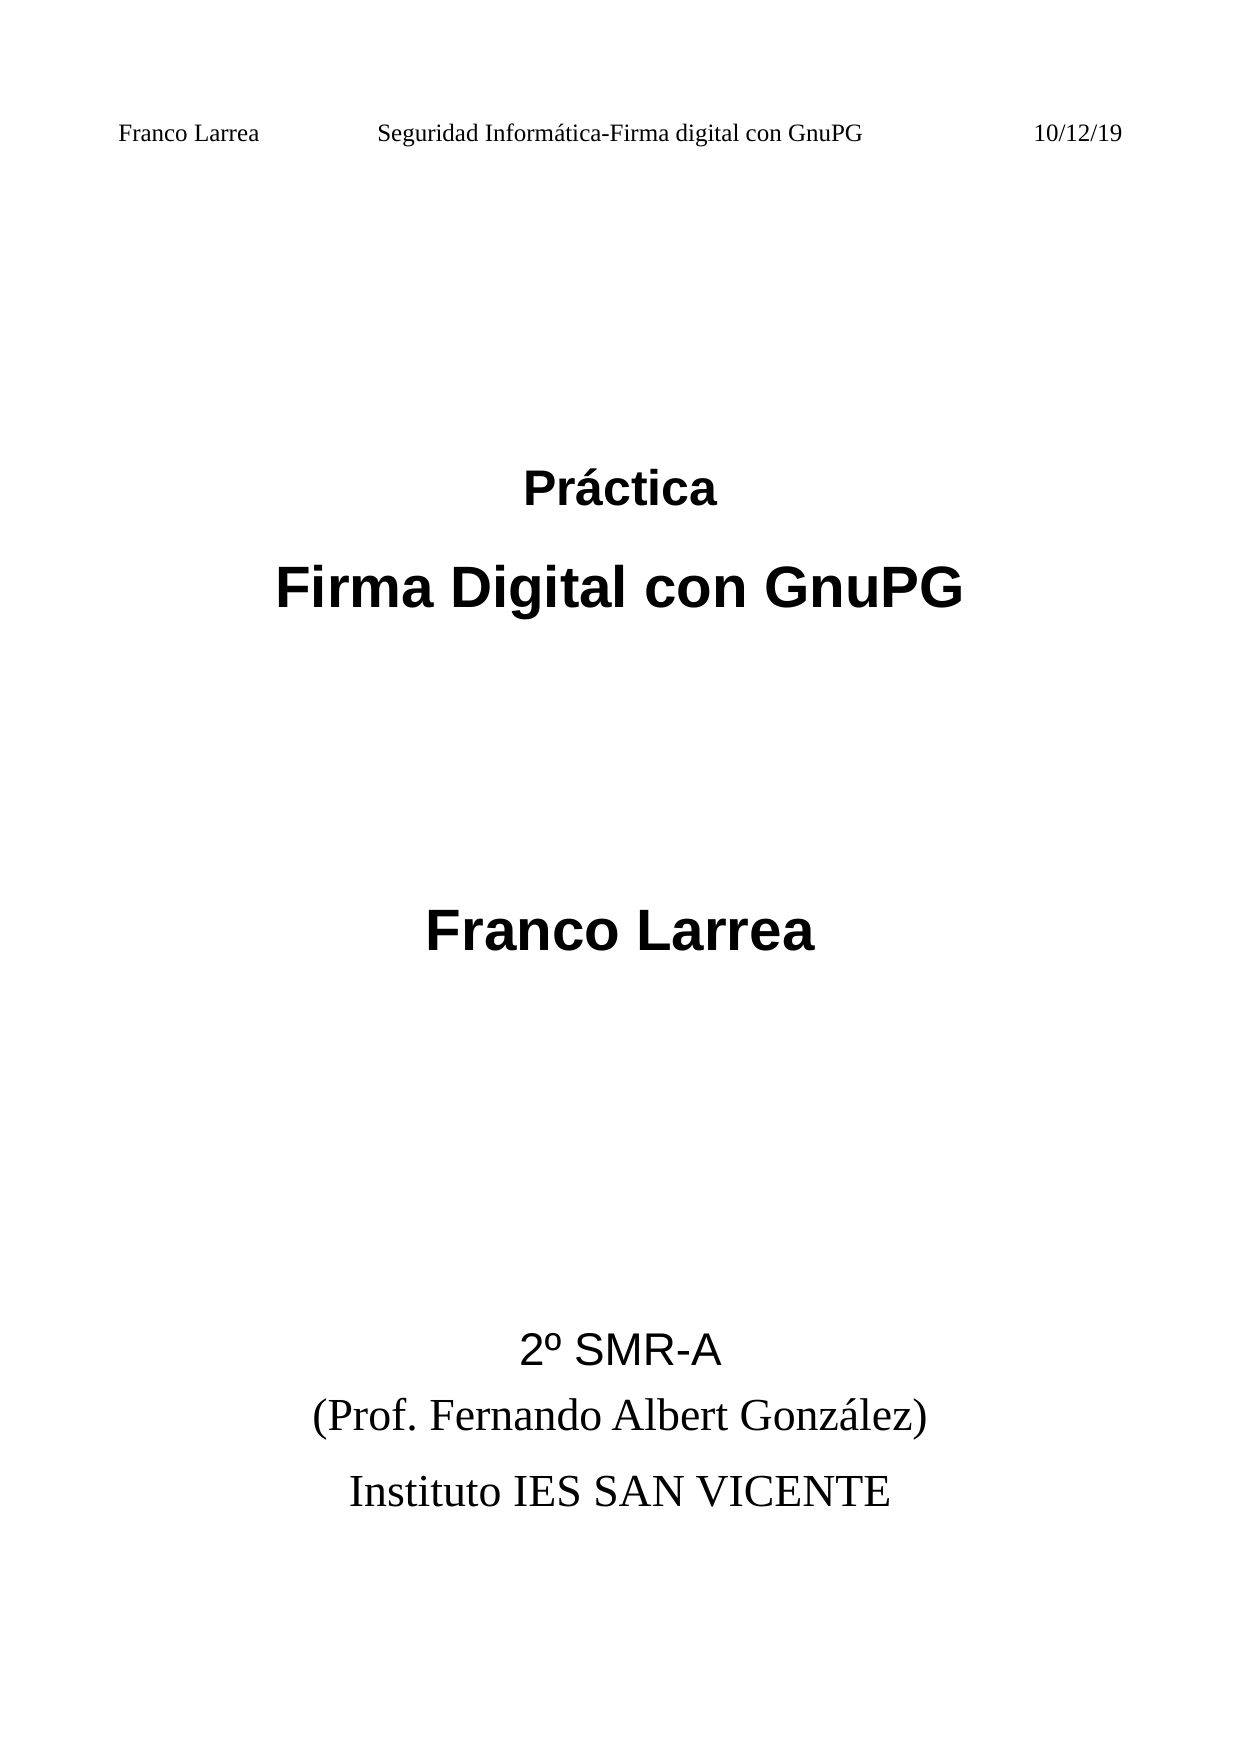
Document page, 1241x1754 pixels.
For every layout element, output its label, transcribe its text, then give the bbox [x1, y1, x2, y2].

subtitle Práctica [118, 458, 1122, 516]
text Instituto IES SAN VICENTE [118, 1463, 1122, 1516]
text (Prof. Fernando Albert González) [118, 1388, 1122, 1441]
subtitle 2º SMR-A [118, 1323, 1122, 1376]
subtitle Franco Larrea [118, 896, 1122, 963]
title Firma Digital con GnuPG [118, 553, 1122, 620]
